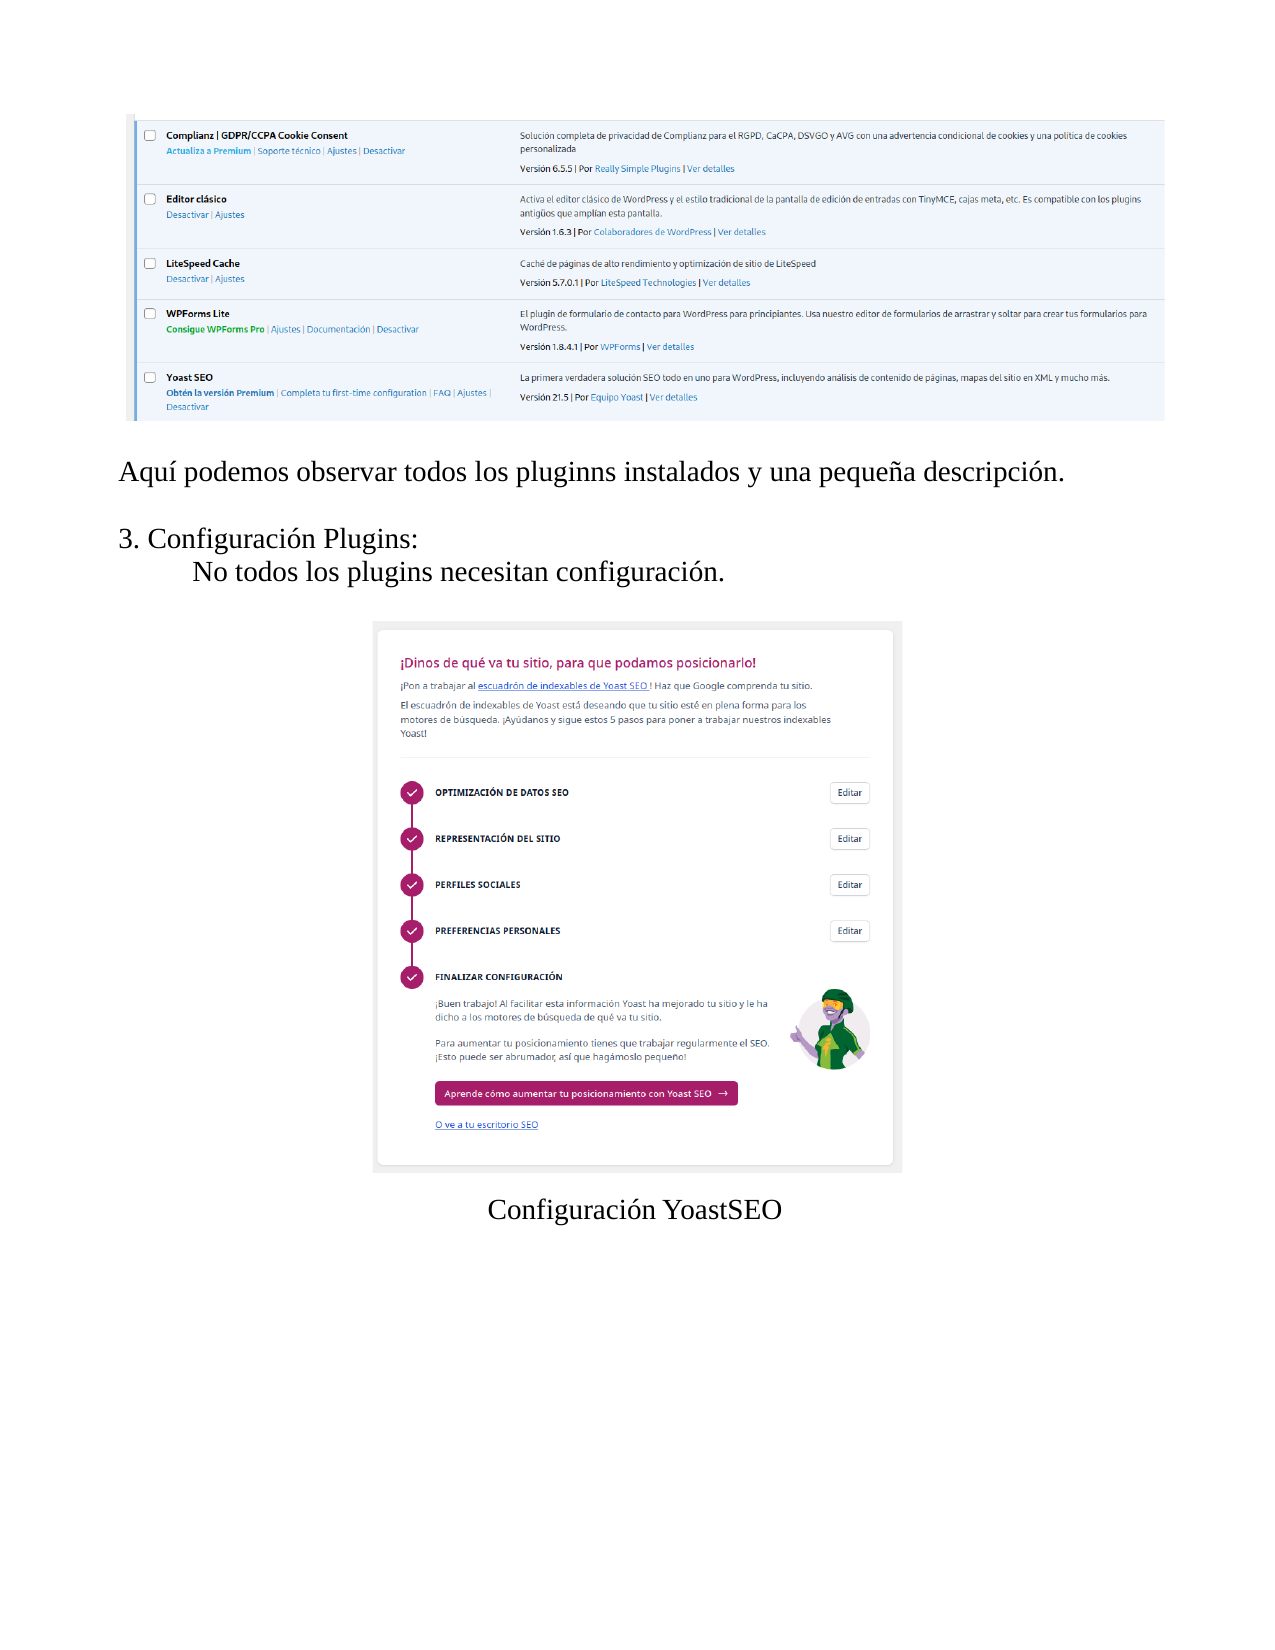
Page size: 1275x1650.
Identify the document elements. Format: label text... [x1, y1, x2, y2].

picture [372, 621, 903, 1173]
picture [126, 114, 1165, 421]
text No todos los plugins necesitan configuración. [118, 554, 1157, 588]
text Aquí podemos observar todos los pluginns instalados y una pequeña descripción. [118, 454, 1157, 487]
text 3. Configuración Plugins: [118, 521, 1157, 554]
text Configuración YoastSEO [118, 1192, 1157, 1225]
